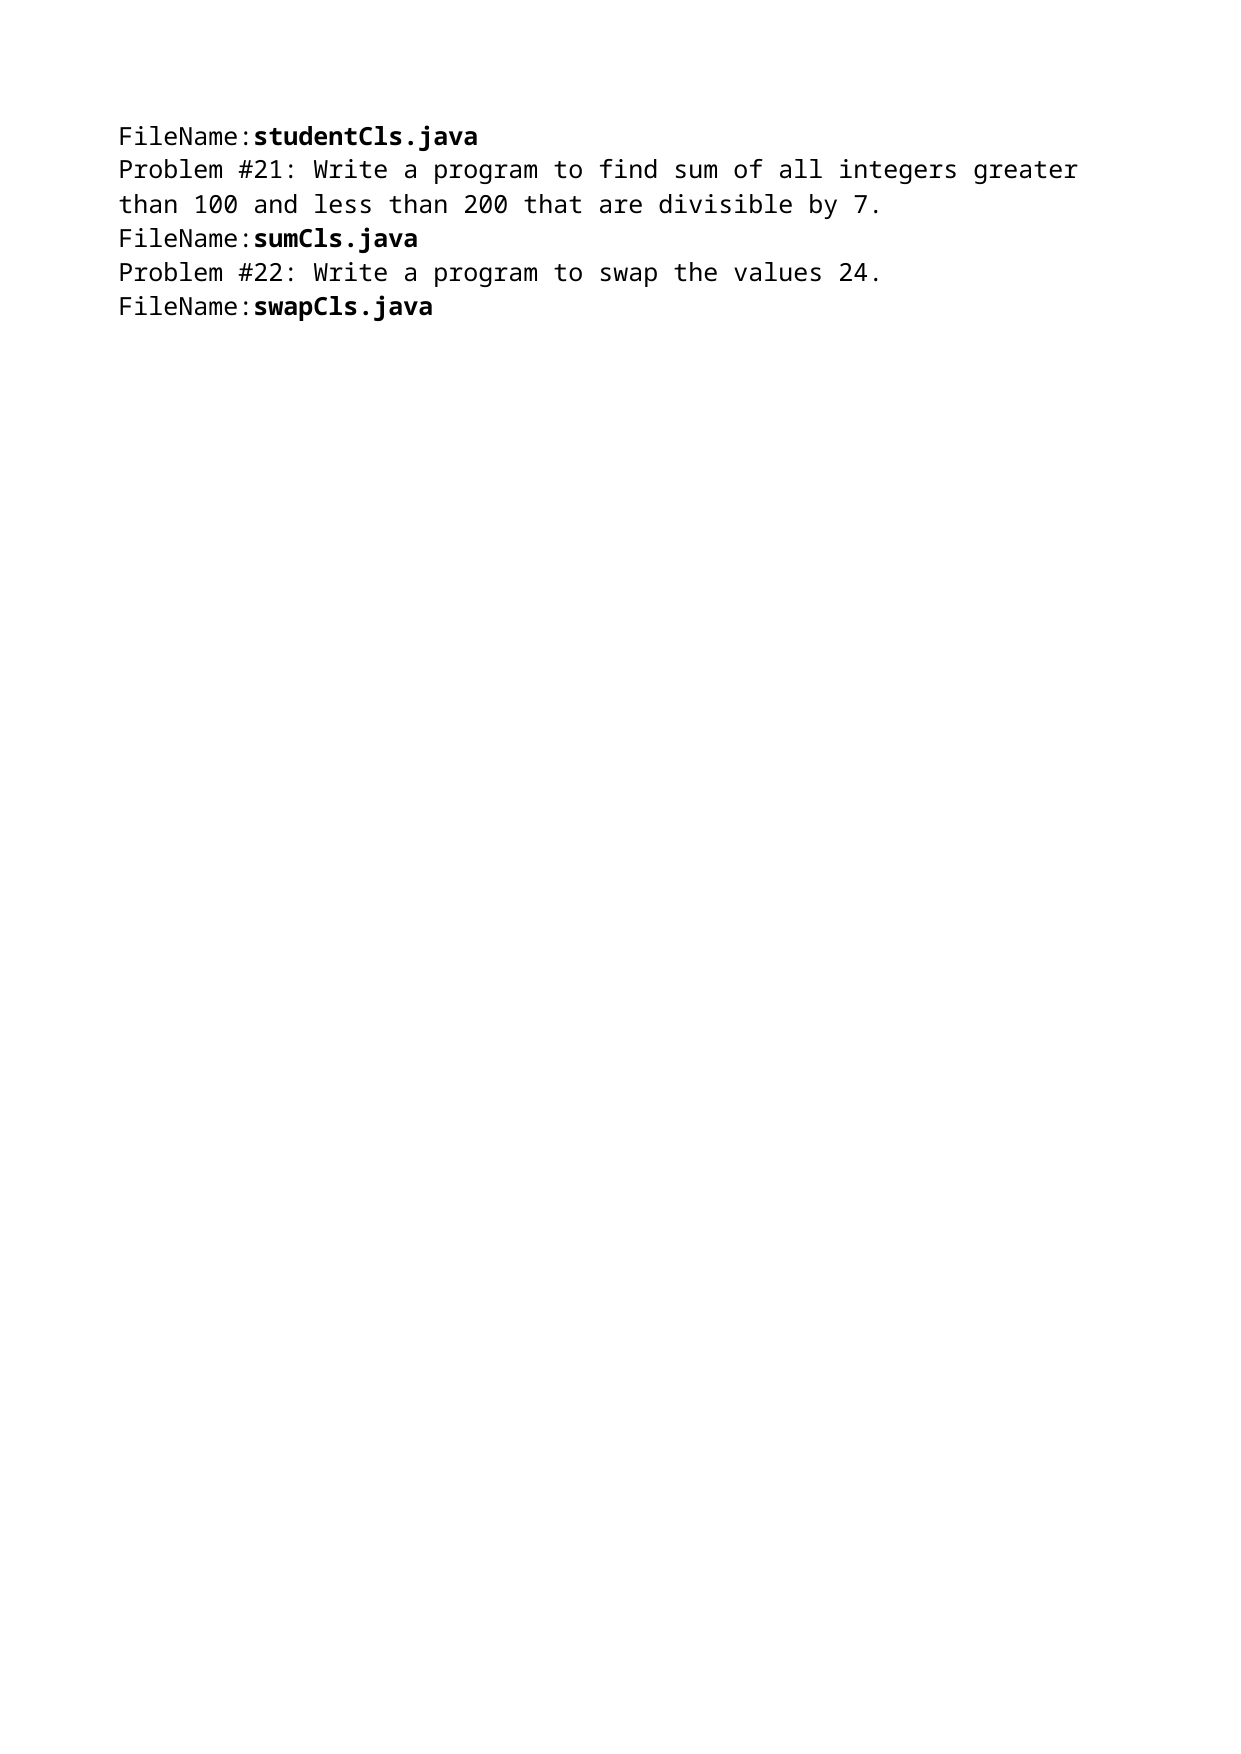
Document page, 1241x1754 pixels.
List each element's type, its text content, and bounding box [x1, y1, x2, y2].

text FileName:studentCls.java [118, 118, 1122, 152]
text Problem #22: Write a program to swap the values 24. [118, 254, 1122, 288]
text FileName:swapCls.java [118, 288, 1122, 322]
text FileName:sumCls.java [118, 220, 1122, 254]
text Problem #21: Write a program to find sum of all integers greater than 100 and less than 200 that are divisible by 7. [118, 152, 1122, 220]
